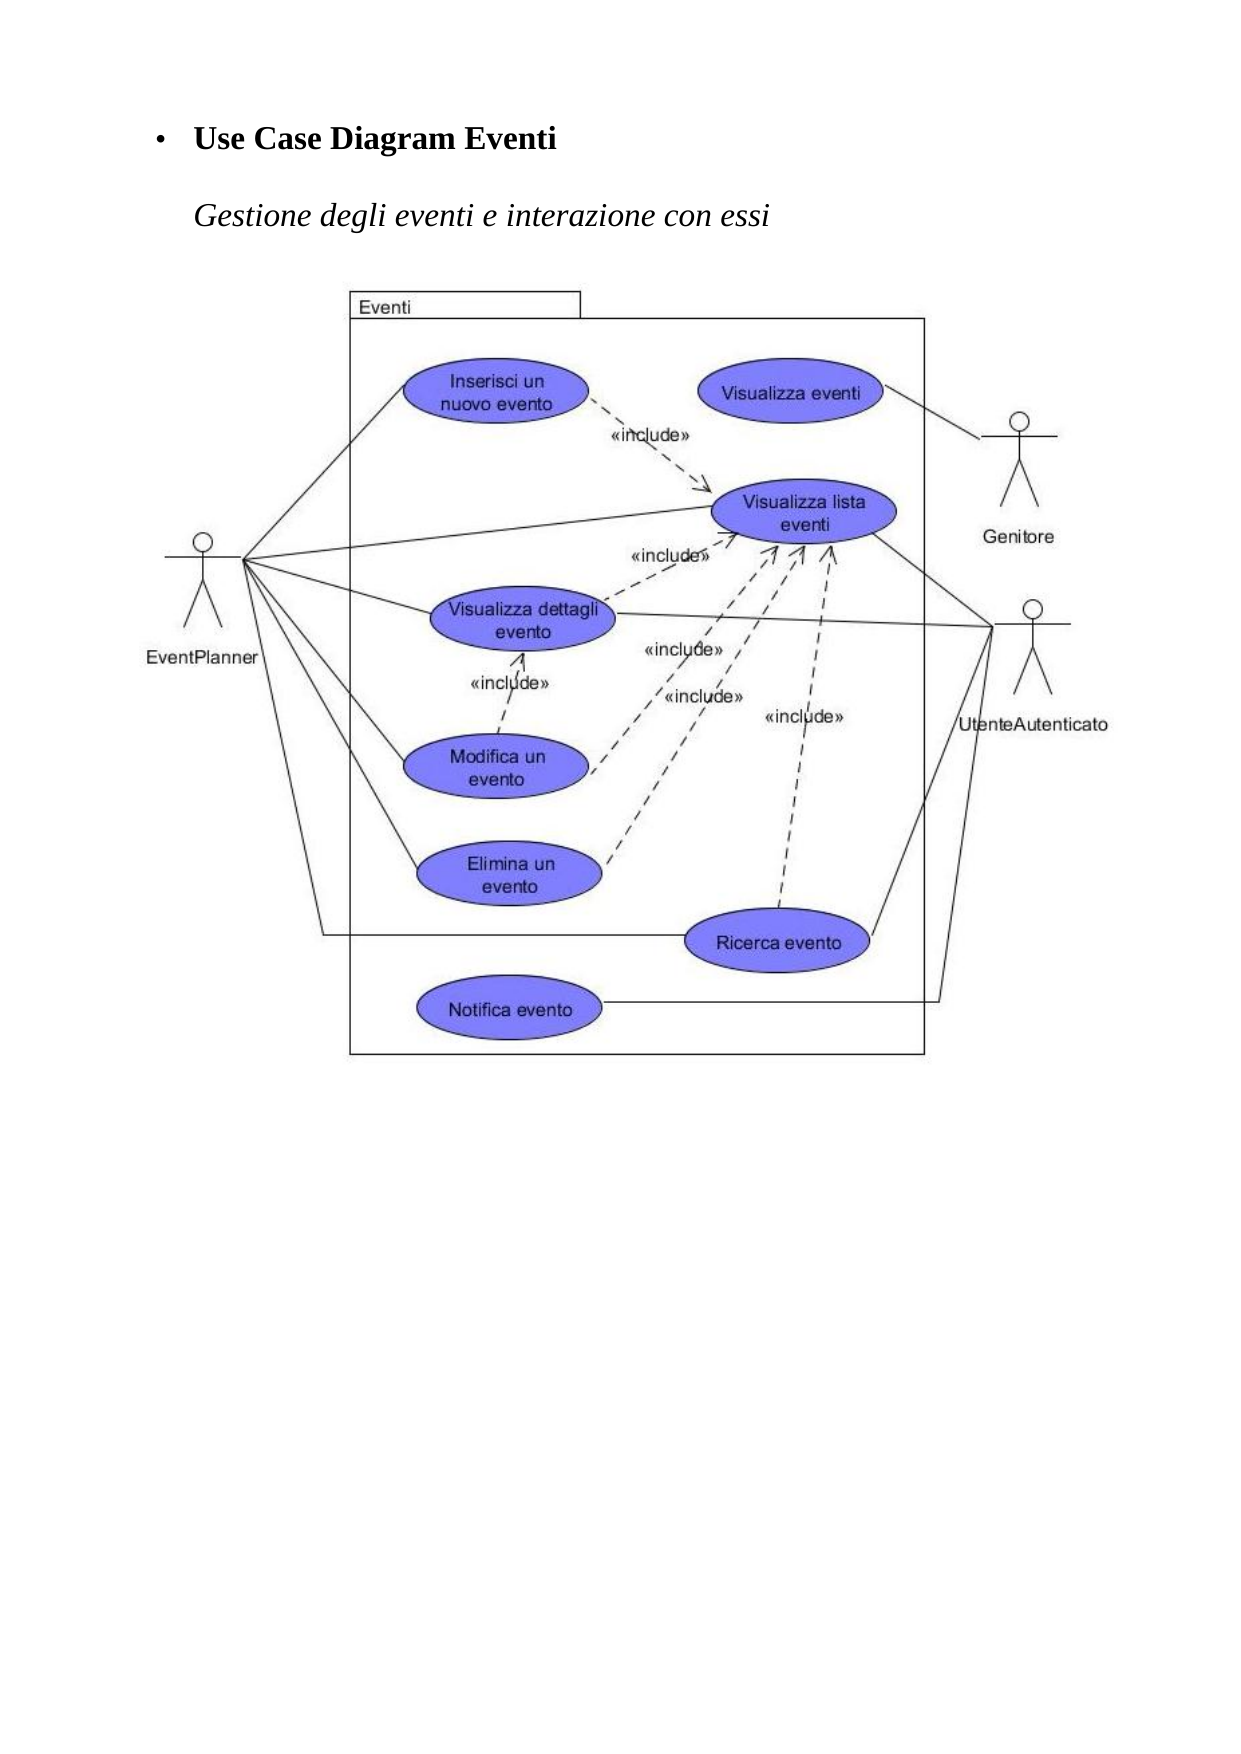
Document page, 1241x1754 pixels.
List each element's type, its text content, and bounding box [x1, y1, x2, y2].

picture [118, 271, 1122, 1082]
list Use Case Diagram Eventi [156, 118, 1122, 156]
list Gestione degli eventi e interazione con essi [156, 195, 1122, 233]
